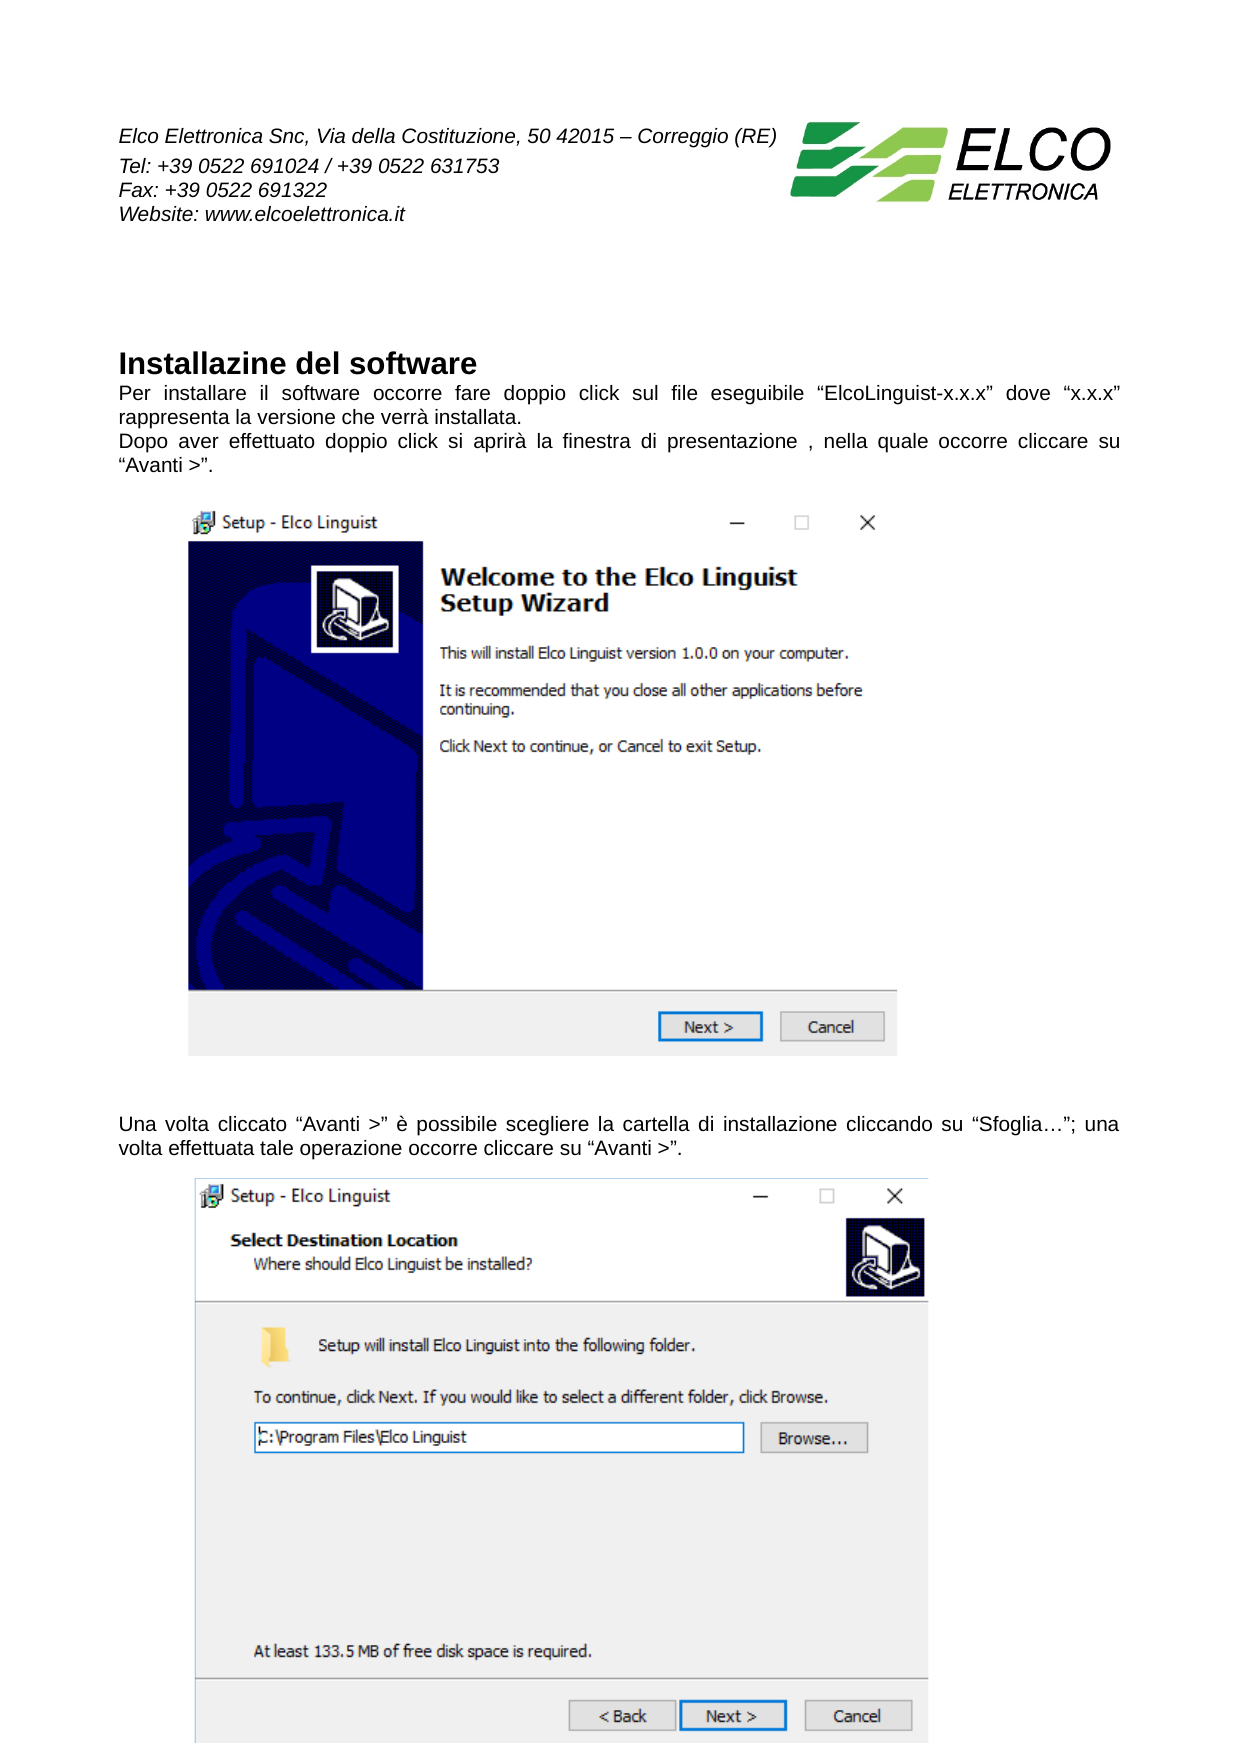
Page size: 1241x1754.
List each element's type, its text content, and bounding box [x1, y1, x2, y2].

text Dopo aver effettuato doppio click si aprirà la finestra di presentazione , nella quale occorre cliccare su “Avanti >”. [118, 429, 1122, 477]
picture [188, 507, 898, 1056]
text Per installare il software occorre fare doppio click sul file eseguibile “ElcoLinguist-x.x.x” dove “x.x.x” rappresenta la versione che verrà installata. [118, 381, 1122, 429]
text Una volta cliccato “Avanti >” è possibile scegliere la cartella di installazione cliccando su “Sfoglia…”; una volta effettuata tale operazione occorre cliccare su “Avanti >”. [118, 1112, 1122, 1160]
picture [785, 106, 1122, 208]
subtitle Installazine del software [118, 345, 1122, 381]
picture [194, 1178, 929, 1743]
